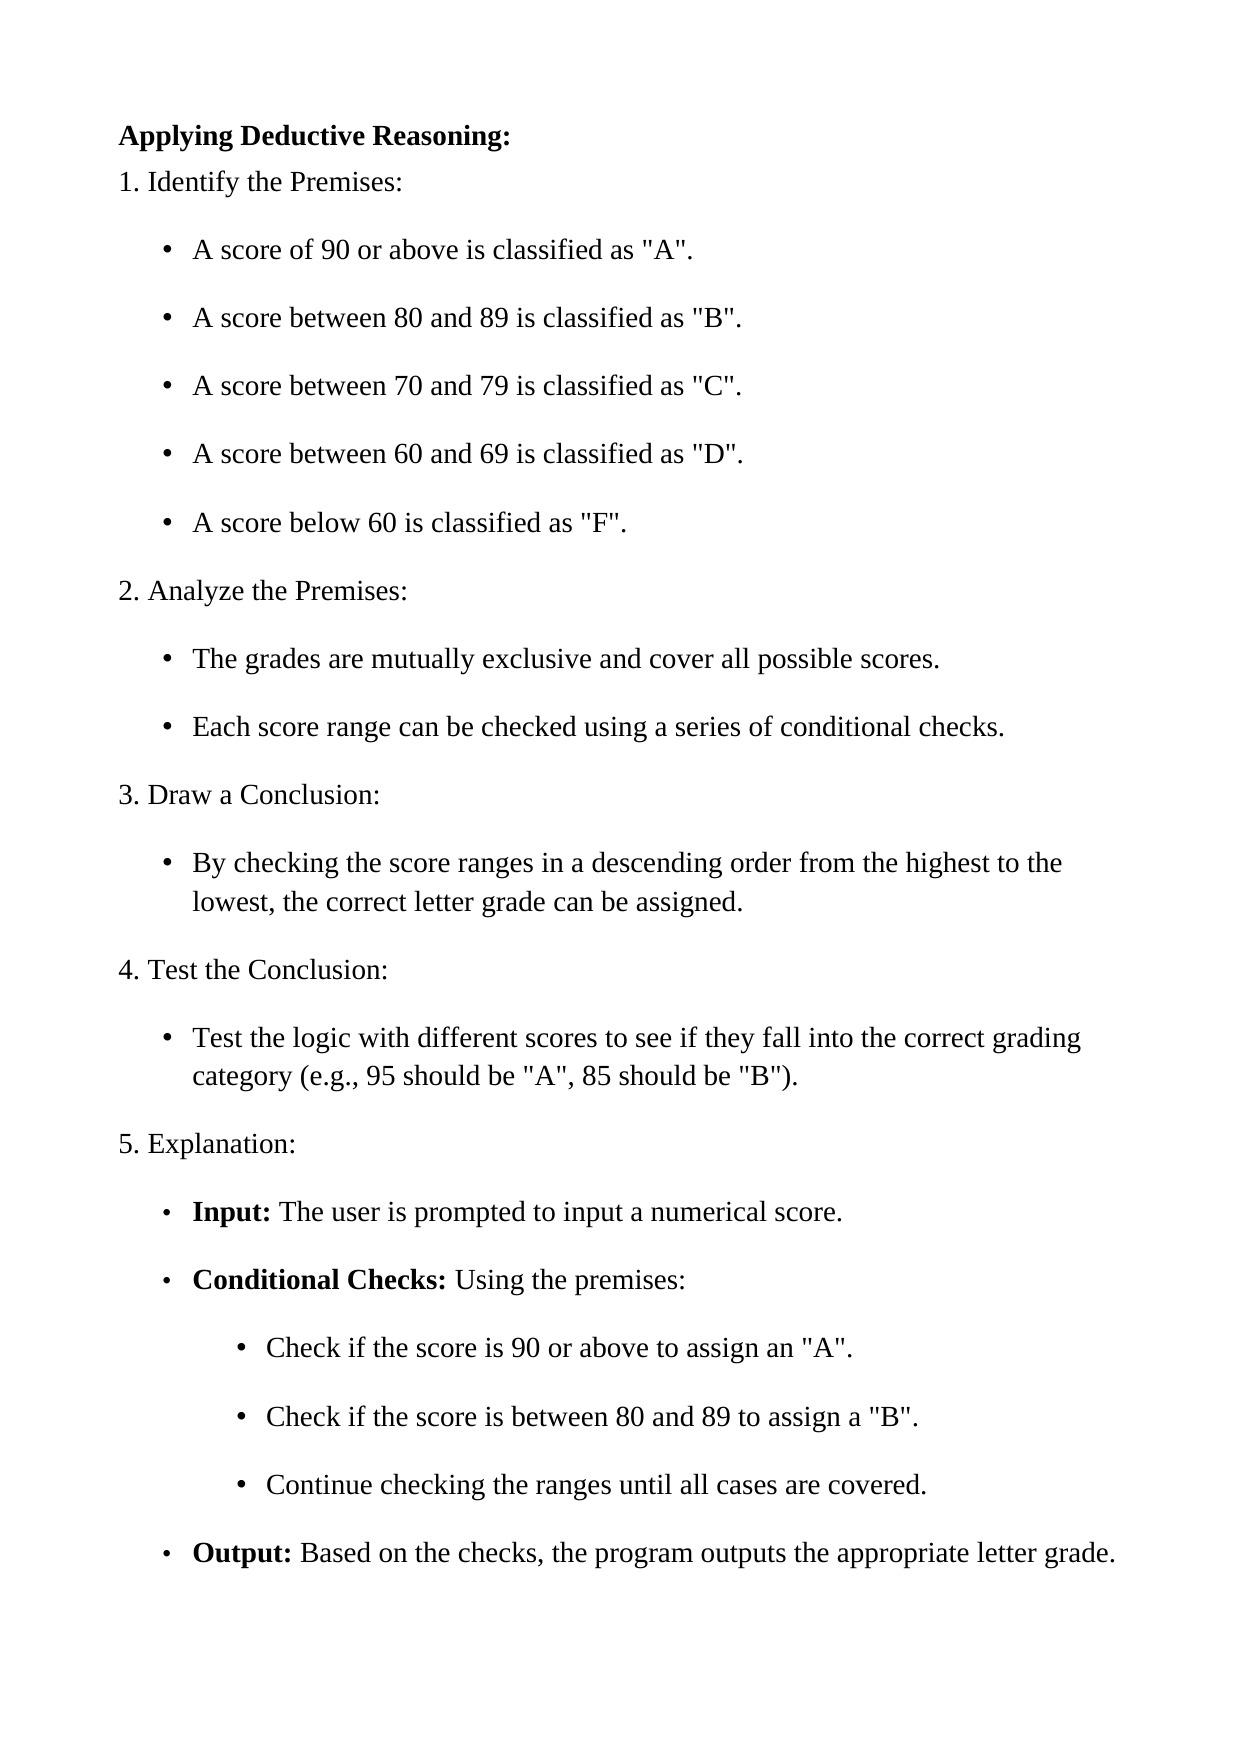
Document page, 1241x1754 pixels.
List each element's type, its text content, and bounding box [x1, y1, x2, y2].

text 1. Identify the Premises: [118, 164, 1122, 198]
list Conditional Checks: Using the premises: [162, 1262, 1122, 1296]
list A score between 60 and 69 is classified as "D". [162, 437, 1122, 470]
list A score between 70 and 79 is classified as "C". [162, 368, 1122, 402]
list Check if the score is 90 or above to assign an "A". [236, 1331, 1122, 1364]
list A score below 60 is classified as "F". [162, 505, 1122, 538]
text 2. Analyze the Premises: [118, 573, 1122, 606]
text 4. Test the Conclusion: [118, 952, 1122, 985]
list By checking the score ranges in a descending order from the highest to the lowest, the correct letter grade can be assigned. [162, 845, 1122, 917]
text 5. Explanation: [118, 1126, 1122, 1160]
list A score between 80 and 89 is classified as "B". [162, 300, 1122, 334]
list The grades are mutually exclusive and cover all possible scores. [162, 641, 1122, 674]
list Each score range can be checked using a series of conditional checks. [162, 709, 1122, 743]
list Continue checking the ranges until all cases are covered. [236, 1467, 1122, 1500]
subtitle Applying Deductive Reasoning: [118, 118, 1122, 152]
list Check if the score is between 80 and 89 to assign a "B". [236, 1399, 1122, 1432]
list Input: The user is prompted to input a numerical score. [162, 1194, 1122, 1228]
list A score of 90 or above is classified as "A". [162, 232, 1122, 266]
list Output: Based on the checks, the program outputs the appropriate letter grade. [162, 1535, 1122, 1568]
list Test the logic with different scores to see if they fall into the correct grading category (e.g., 95 should be "A", 85 should be "B"). [162, 1020, 1122, 1092]
text 3. Draw a Conclusion: [118, 777, 1122, 811]
